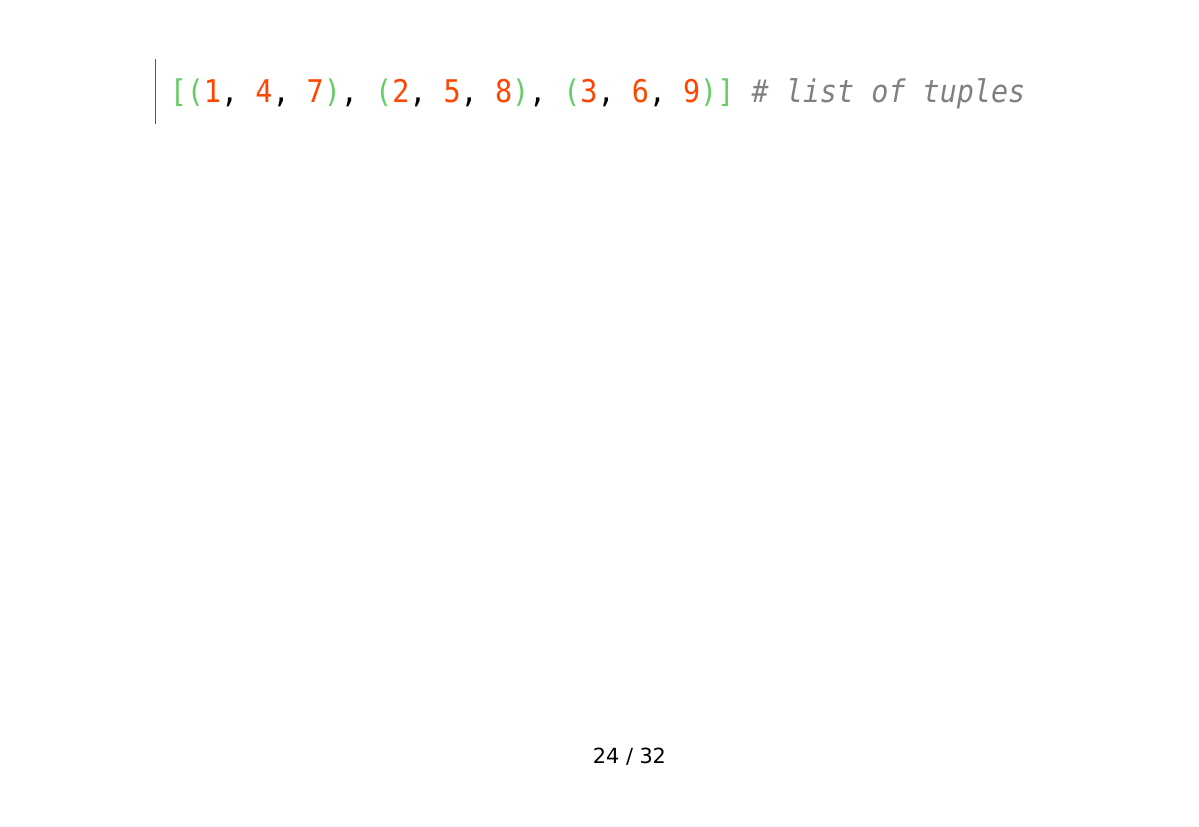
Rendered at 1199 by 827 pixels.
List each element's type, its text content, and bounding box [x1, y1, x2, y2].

text [(1, 4, 7), (2, 5, 8), (3, 6, 9)] # list of tuples [154, 58, 1140, 124]
